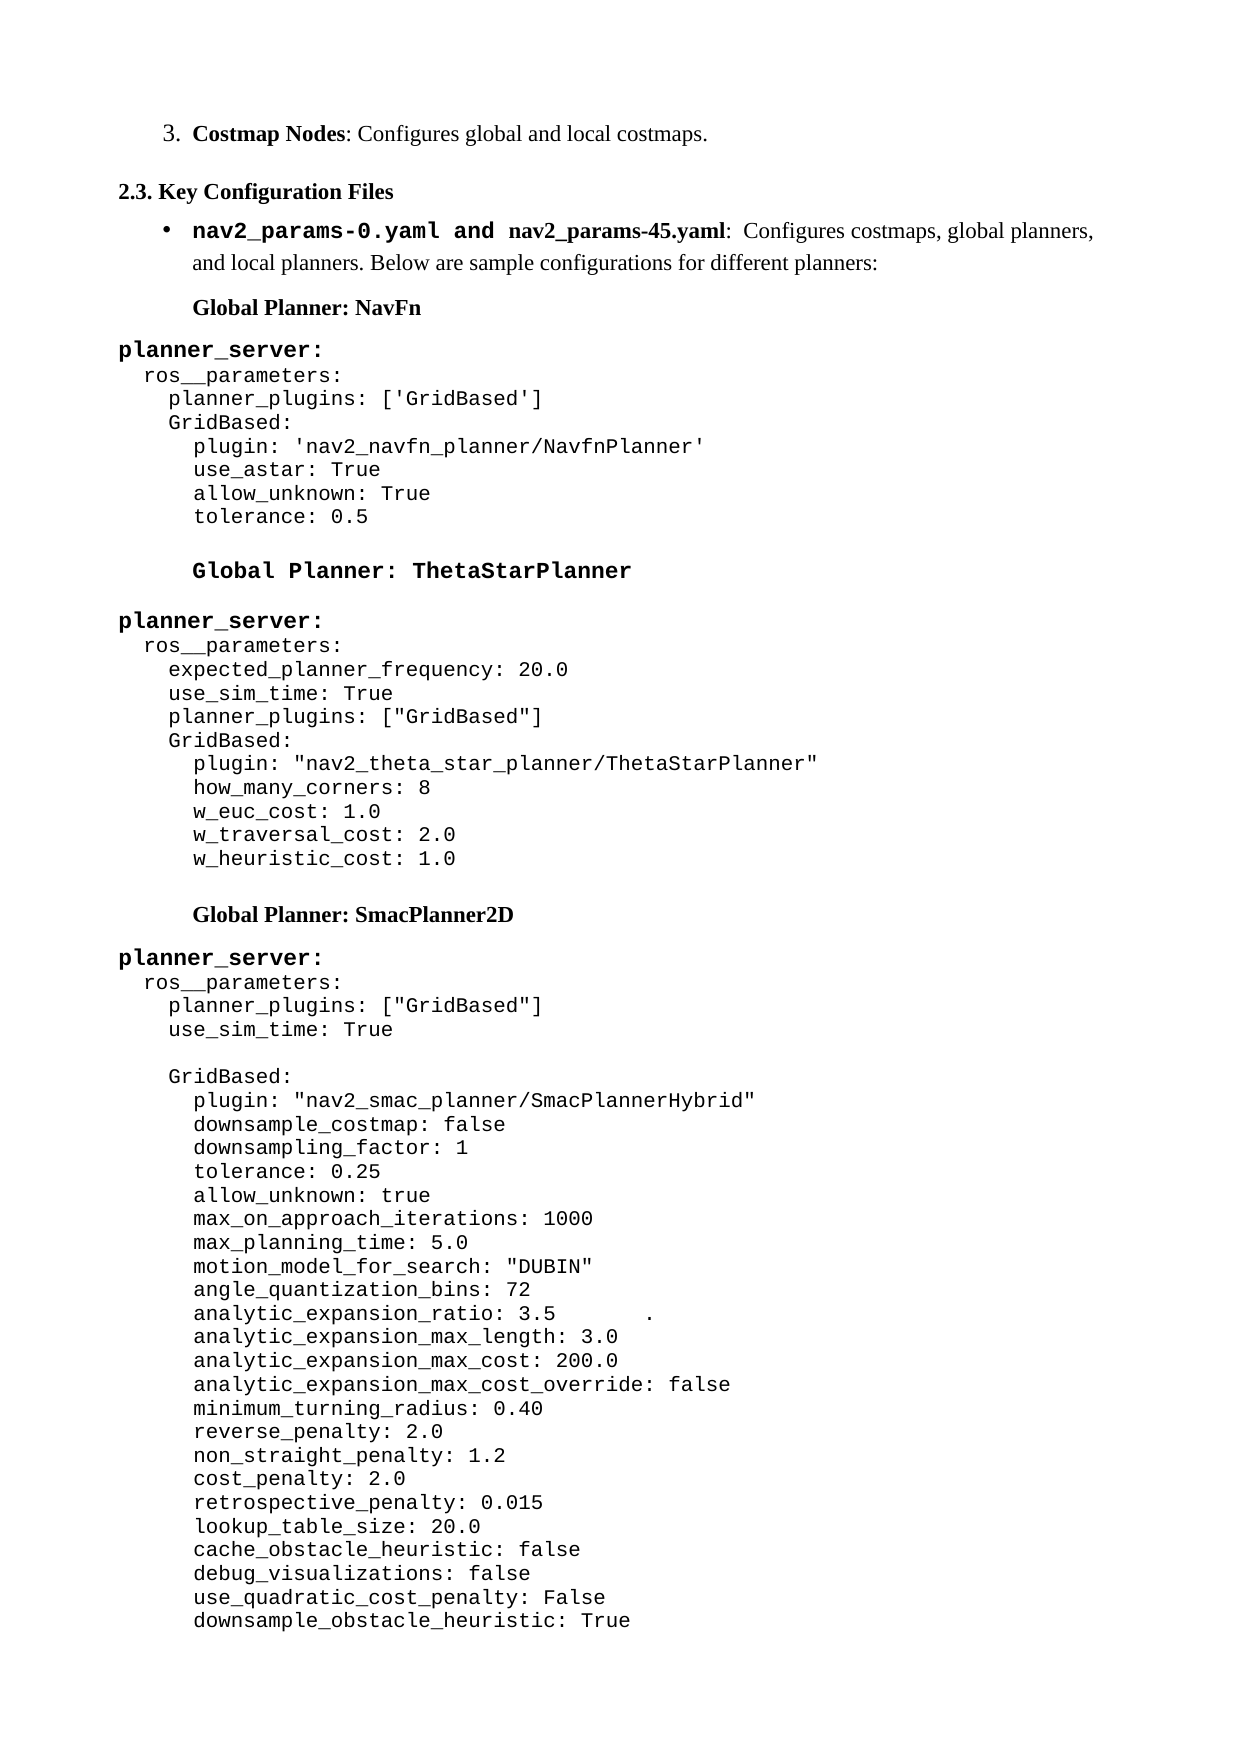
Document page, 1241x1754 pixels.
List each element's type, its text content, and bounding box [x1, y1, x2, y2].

text debug_visualizations: false [118, 1563, 1122, 1587]
text Global Planner: SmacPlanner2D [118, 901, 1122, 927]
list nav2_params-0.yaml and nav2_params-45.yaml: Configures costmaps, global planners, and local planners. Below are sample configurations for different planners: [162, 217, 1122, 276]
text tolerance: 0.25 [118, 1161, 1122, 1185]
text Global Planner: ThetaStarPlanner [118, 560, 1122, 586]
text lookup_table_size: 20.0 [118, 1516, 1122, 1539]
text angle_quantization_bins: 72 [118, 1279, 1122, 1303]
text allow_unknown: True [118, 483, 1122, 507]
text planner_server: [118, 339, 1122, 365]
text w_euc_cost: 1.0 [118, 801, 1122, 824]
text analytic_expansion_ratio: 3.5 . [118, 1303, 1122, 1327]
text retrospective_penalty: 0.015 [118, 1492, 1122, 1516]
text analytic_expansion_max_cost: 200.0 [118, 1350, 1122, 1374]
text cache_obstacle_heuristic: false [118, 1539, 1122, 1563]
text analytic_expansion_max_cost_override: false [118, 1374, 1122, 1397]
text use_astar: True [118, 459, 1122, 483]
text ros__parameters: [118, 972, 1122, 996]
text reverse_penalty: 2.0 [118, 1421, 1122, 1445]
text expected_planner_frequency: 20.0 [118, 659, 1122, 682]
text use_sim_time: True [118, 682, 1122, 706]
text GridBased: [118, 412, 1122, 436]
text allow_unknown: true [118, 1185, 1122, 1208]
text plugin: "nav2_smac_planner/SmacPlannerHybrid" [118, 1090, 1122, 1114]
text planner_plugins: ["GridBased"] [118, 996, 1122, 1019]
text motion_model_for_search: "DUBIN" [118, 1256, 1122, 1279]
text minimum_turning_radius: 0.40 [118, 1397, 1122, 1421]
text downsample_costmap: false [118, 1114, 1122, 1137]
text w_heuristic_cost: 1.0 [118, 848, 1122, 872]
text w_traversal_cost: 2.0 [118, 824, 1122, 848]
subtitle 2.3. Key Configuration Files [118, 178, 1122, 204]
text plugin: "nav2_theta_star_planner/ThetaStarPlanner" [118, 753, 1122, 777]
text downsample_obstacle_heuristic: True [118, 1610, 1122, 1634]
text GridBased: [118, 730, 1122, 753]
text ros__parameters: [118, 635, 1122, 659]
text non_straight_penalty: 1.2 [118, 1445, 1122, 1468]
text planner_plugins: ["GridBased"] [118, 706, 1122, 730]
text plugin: 'nav2_navfn_planner/NavfnPlanner' [118, 436, 1122, 459]
text analytic_expansion_max_length: 3.0 [118, 1327, 1122, 1350]
text downsampling_factor: 1 [118, 1137, 1122, 1161]
text planner_server: [118, 946, 1122, 972]
text use_sim_time: True [118, 1019, 1122, 1043]
text how_many_corners: 8 [118, 777, 1122, 801]
text ros__parameters: [118, 365, 1122, 388]
text planner_server: [118, 609, 1122, 635]
text cost_penalty: 2.0 [118, 1468, 1122, 1492]
text max_on_approach_iterations: 1000 [118, 1208, 1122, 1232]
text planner_plugins: ['GridBased'] [118, 388, 1122, 412]
text use_quadratic_cost_penalty: False [118, 1587, 1122, 1610]
list Global Planner: NavFn [162, 294, 1122, 320]
text GridBased: [118, 1066, 1122, 1090]
text max_planning_time: 5.0 [118, 1232, 1122, 1256]
list Costmap Nodes: Configures global and local costmaps. [162, 118, 1122, 147]
text tolerance: 0.5 [118, 507, 1122, 530]
